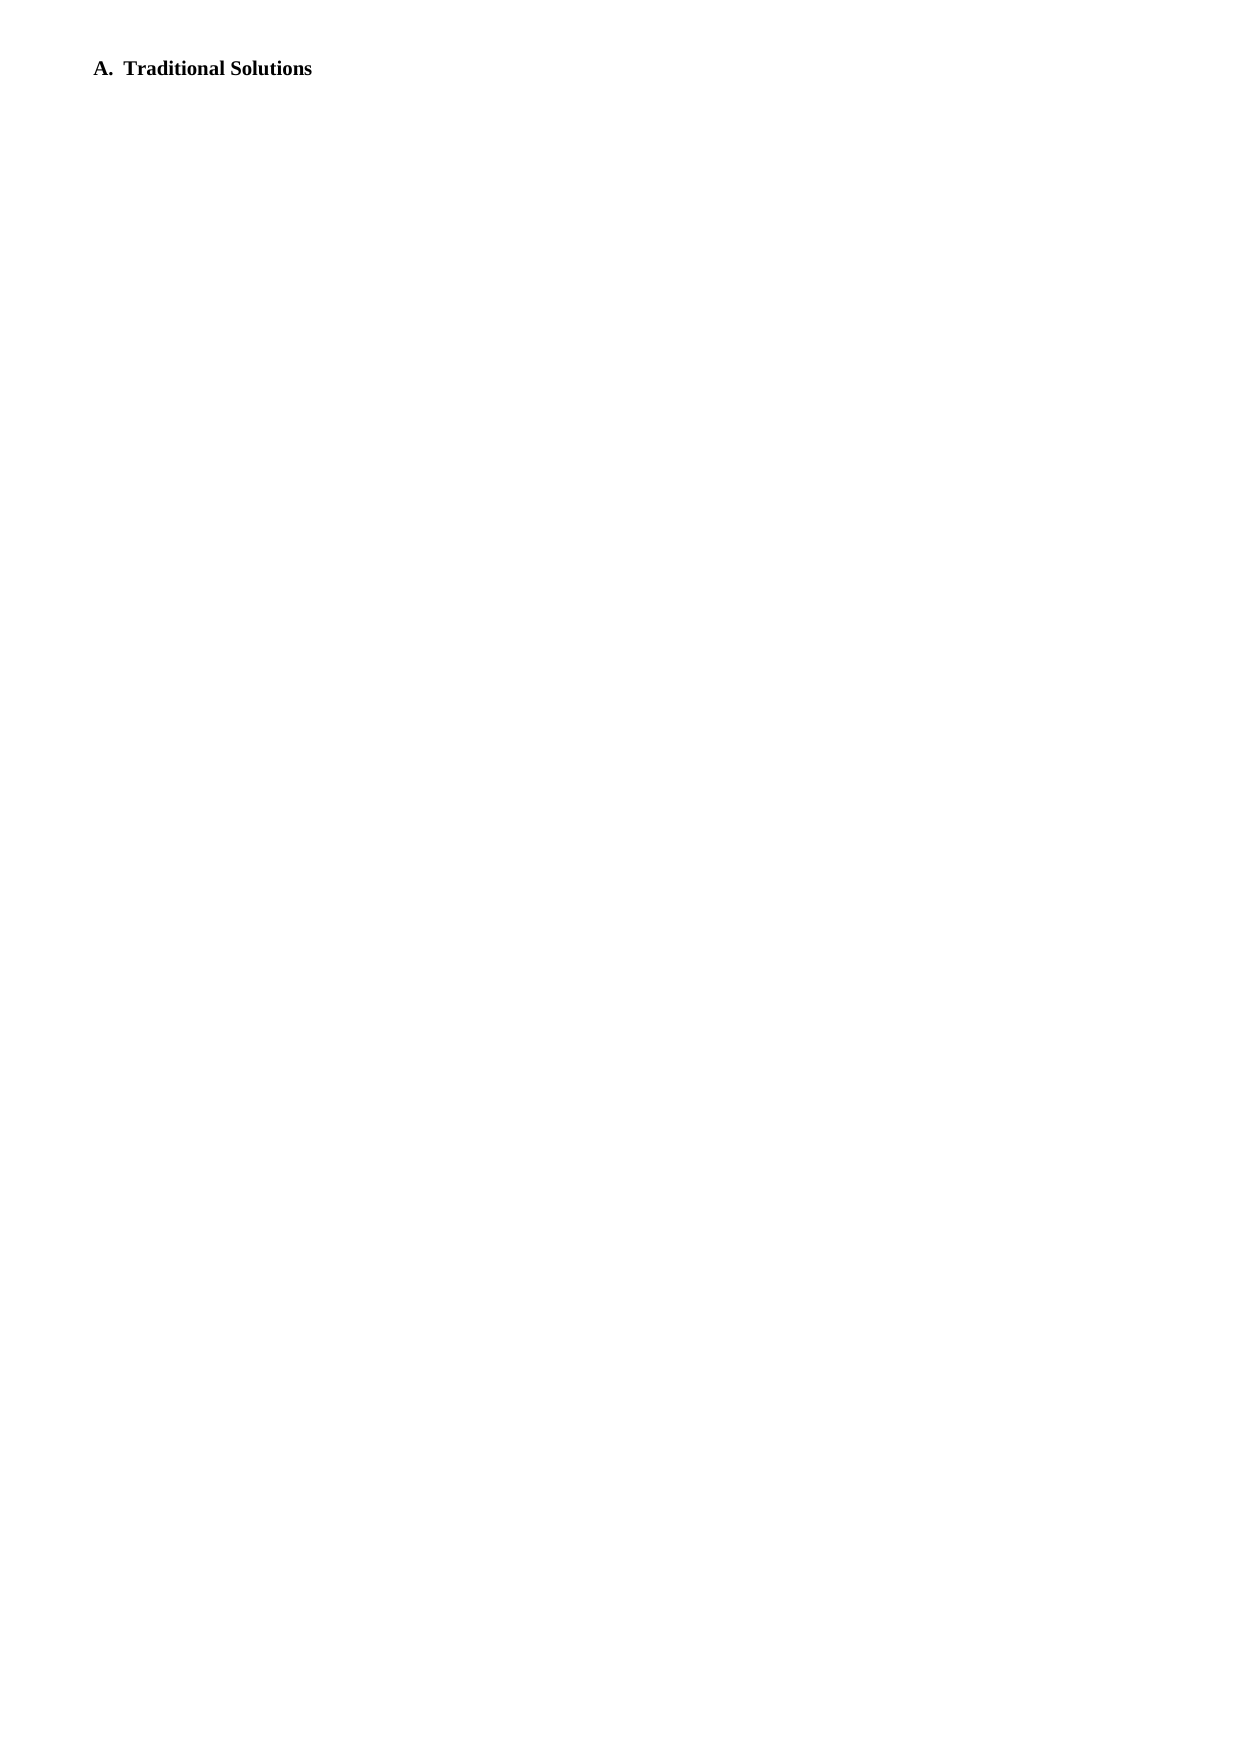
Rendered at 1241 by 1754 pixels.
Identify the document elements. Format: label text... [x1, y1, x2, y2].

subtitle Traditional Solutions [93, 56, 601, 80]
